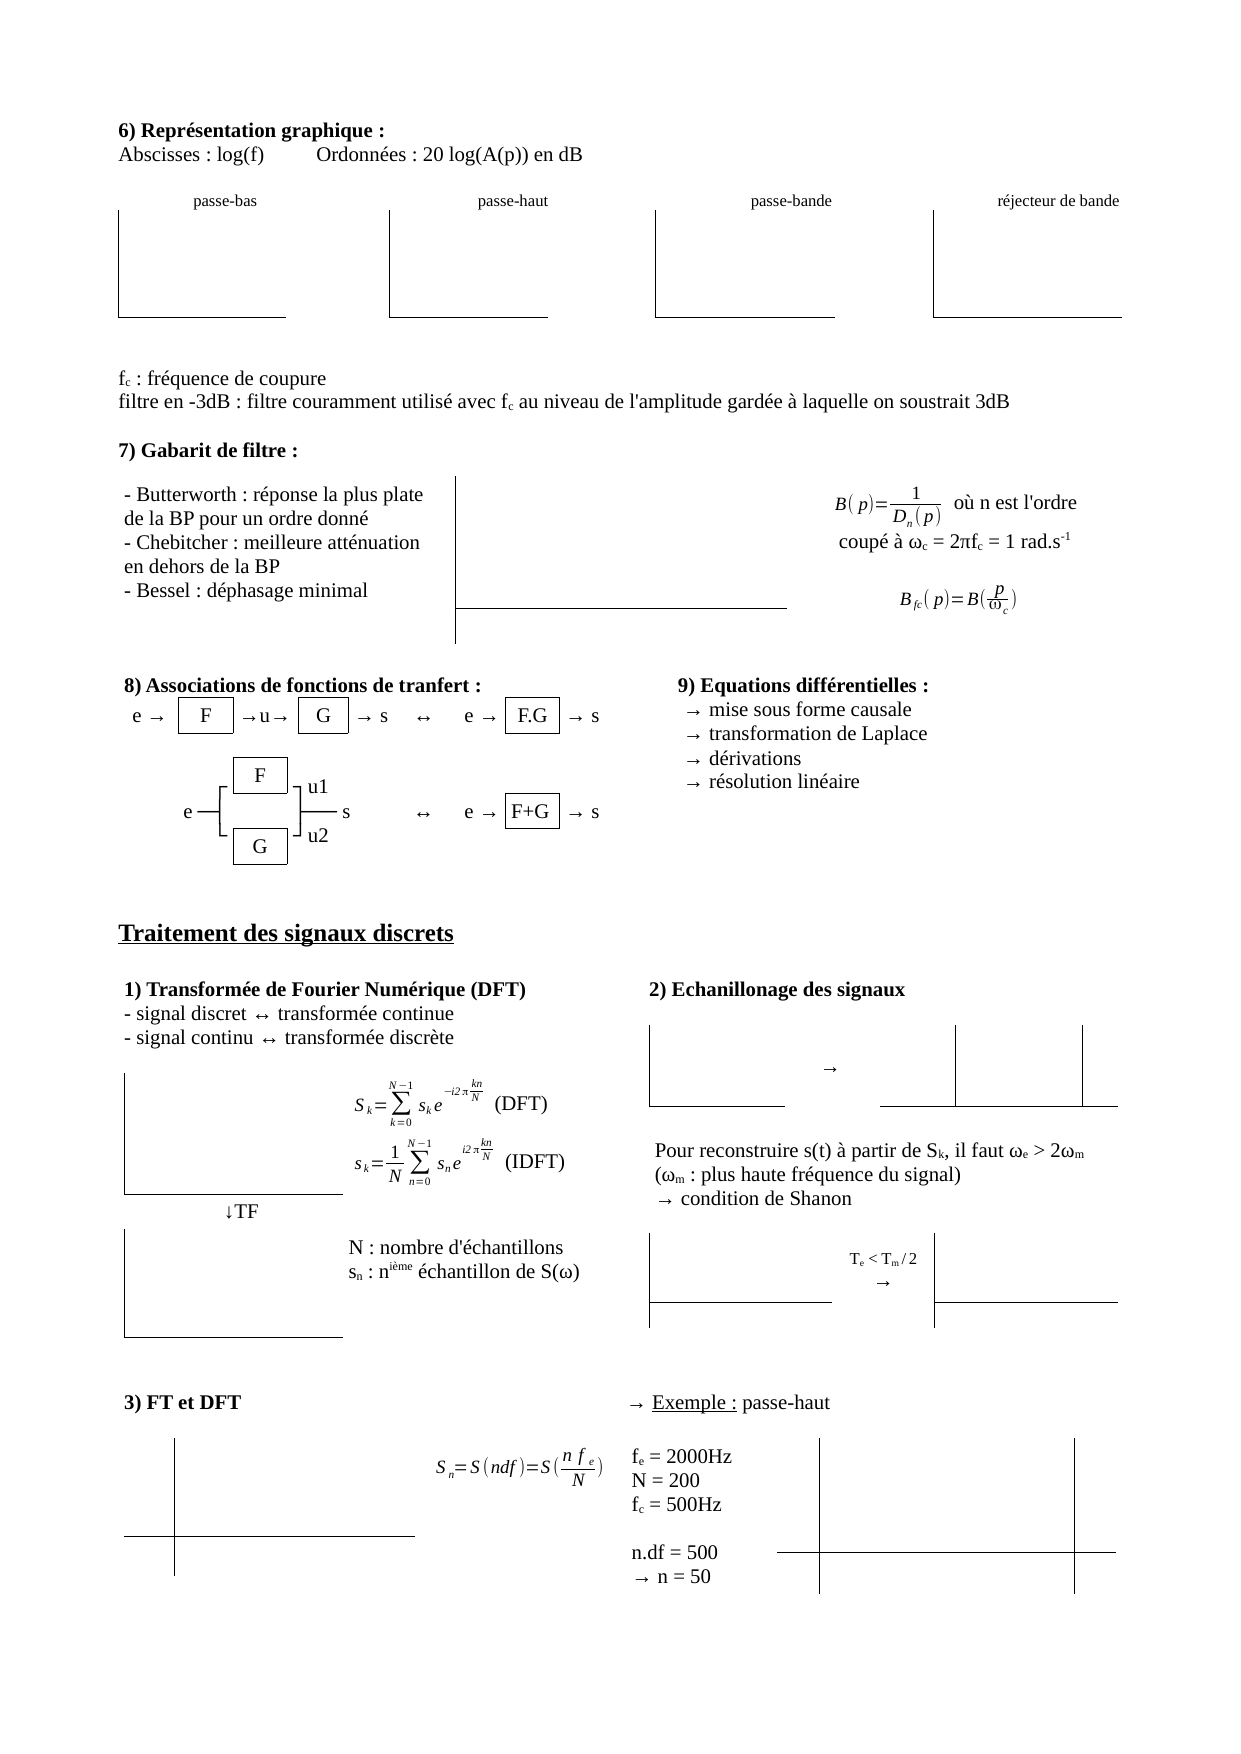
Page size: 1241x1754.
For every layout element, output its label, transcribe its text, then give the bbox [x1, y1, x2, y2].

table_header [1075, 1438, 1116, 1552]
table_header [505, 757, 559, 793]
text Abscisses : log(f) Ordonnées : 20 log(A(p)) en dB [118, 142, 1122, 166]
table_cell [175, 1537, 414, 1576]
table_cell [1082, 1107, 1118, 1132]
table_header → s [560, 697, 614, 733]
table_cell [649, 1107, 785, 1132]
table_header [124, 1438, 174, 1536]
table_cell [233, 794, 287, 828]
table_header →u→ [234, 697, 298, 733]
table_header 9) Equations différentielles : → mise sous forme causale → transformation de Laplace → dérivations → résolution linéaire [620, 668, 1122, 870]
table_header [650, 1025, 785, 1106]
table_cell ↓TF [124, 1195, 343, 1229]
table_header e → [124, 697, 178, 733]
table_header [286, 210, 389, 317]
table_header e → [451, 697, 505, 733]
table_header 1) Transformée de Fourier Numérique (DFT) - signal discret ↔ transformée continue - signal continu ↔ transformée discrète [118, 971, 612, 1343]
table_cell [505, 829, 559, 864]
table_header [119, 210, 286, 317]
text filtre en -3dB : filtre couramment utilisé avec fc au niveau de l'amplitude gardée à laquelle on soustrait 3dB [118, 389, 1122, 413]
table_header [820, 1438, 1074, 1552]
table_cell [955, 1107, 1082, 1132]
table_header fe = 2000Hz N = 200 fc = 500Hz n.df = 500 → n = 50 [626, 1438, 777, 1594]
text fc : fréquence de coupure [118, 365, 1122, 389]
table_header ↔ [396, 697, 451, 733]
table_header → s [349, 697, 396, 733]
table_cell [456, 609, 787, 643]
table_header e → [451, 757, 505, 864]
table_header [175, 1438, 414, 1536]
table_header - Butterworth : réponse la plus plate de la BP pour un ordre donné - Chebitcher : meilleure atténuation en dehors de la BP - Bessel : déphasage minimal [118, 476, 455, 608]
table_cell [343, 1194, 608, 1229]
table_cell [650, 1303, 832, 1327]
table_header [935, 1233, 1118, 1302]
text Traitement des signaux discrets [118, 918, 1122, 947]
table_header 8) Associations de fonctions de tranfert : [118, 668, 620, 870]
table_cell [125, 1229, 343, 1337]
table_header où n est l'ordre coupé à ωc = 2πfc = 1 rad.s-1 [787, 476, 1122, 643]
table_header [548, 210, 655, 317]
table_cell N : nombre d'échantillons sn : nième échantillon de S(ω) [343, 1229, 608, 1337]
table_cell Pour reconstruire s(t) à partir de Sk, il faut ωe > 2ωm (ωm : plus haute fréquence du signal) → condition de Shanon [649, 1132, 1118, 1216]
table_header [880, 1025, 955, 1106]
table_cell [935, 1303, 1118, 1327]
text passe-bas passe-haut passe-bande réjecteur de bande [118, 190, 1122, 209]
table_header ┌ e ─┤ └ [124, 757, 233, 864]
table_header F [179, 698, 233, 733]
text 6) Représentation graphique : [118, 118, 1122, 142]
table_header [1083, 1025, 1118, 1106]
table_header → [785, 1025, 880, 1132]
table_header [934, 210, 1122, 317]
table_cell [118, 608, 455, 643]
table_header [956, 1025, 1082, 1106]
table_header [650, 1233, 832, 1302]
table_header 2) Echanillonage des signaux [643, 971, 1123, 1343]
text 7) Gabarit de filtre : [118, 438, 1122, 462]
table_header [456, 476, 787, 608]
table_header [835, 210, 933, 317]
table_cell F+G [506, 794, 559, 828]
table_header → Exemple : passe-haut [620, 1384, 1122, 1630]
table_cell G [234, 829, 287, 864]
table_header (DFT) (IDFT) [343, 1073, 608, 1194]
table_cell [124, 1537, 174, 1576]
table_header ┐u1 ├── s ┘u2 [287, 757, 396, 864]
table_cell [880, 1107, 955, 1132]
table_header 3) FT et DFT [118, 1384, 620, 1630]
table_header F [234, 758, 287, 793]
table_header ↔ [396, 757, 451, 864]
table_header [390, 210, 548, 317]
table_header [125, 1073, 343, 1194]
table_header [656, 210, 835, 317]
table_header F.G [506, 698, 559, 733]
table_cell [820, 1553, 1074, 1594]
table_header Te < Tm / 2 → [832, 1233, 934, 1327]
table_cell [1075, 1553, 1116, 1594]
table_header → s [560, 757, 614, 864]
table_header [415, 1438, 614, 1576]
table_cell [777, 1553, 819, 1594]
table_header G [299, 698, 348, 733]
table_header [777, 1438, 819, 1552]
table_header [612, 971, 643, 1343]
